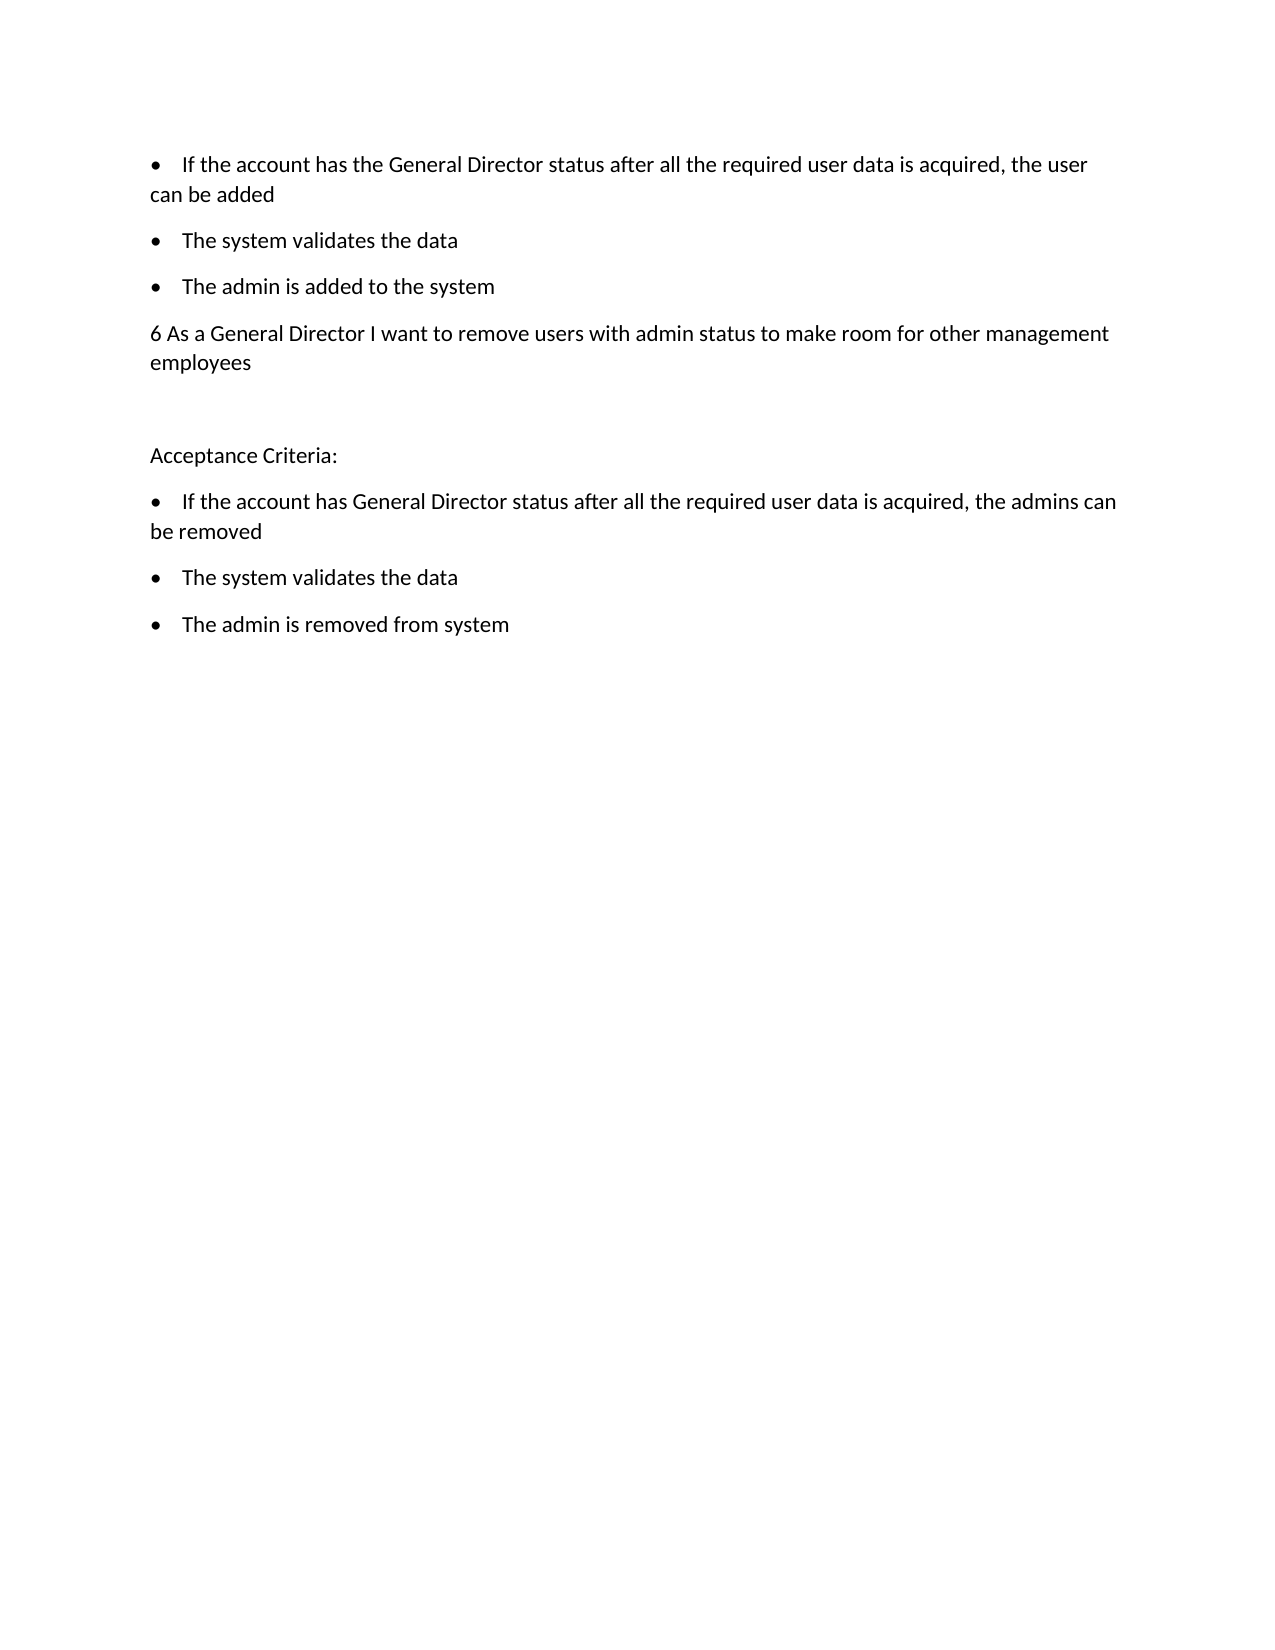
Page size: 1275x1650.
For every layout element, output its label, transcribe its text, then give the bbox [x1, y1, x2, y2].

text • If the account has the General Director status after all the required user data is acquired, the user can be added [150, 150, 1125, 208]
text • The system validates the data [150, 563, 1125, 592]
text 6 As a General Director I want to remove users with admin status to make room for other management employees [150, 319, 1125, 376]
text • The admin is removed from system [150, 610, 1125, 638]
text • The system validates the data [150, 226, 1125, 254]
text Acceptance Criteria: [150, 441, 1125, 469]
text • If the account has General Director status after all the required user data is acquired, the admins can be removed [150, 487, 1125, 545]
text • The admin is added to the system [150, 272, 1125, 300]
